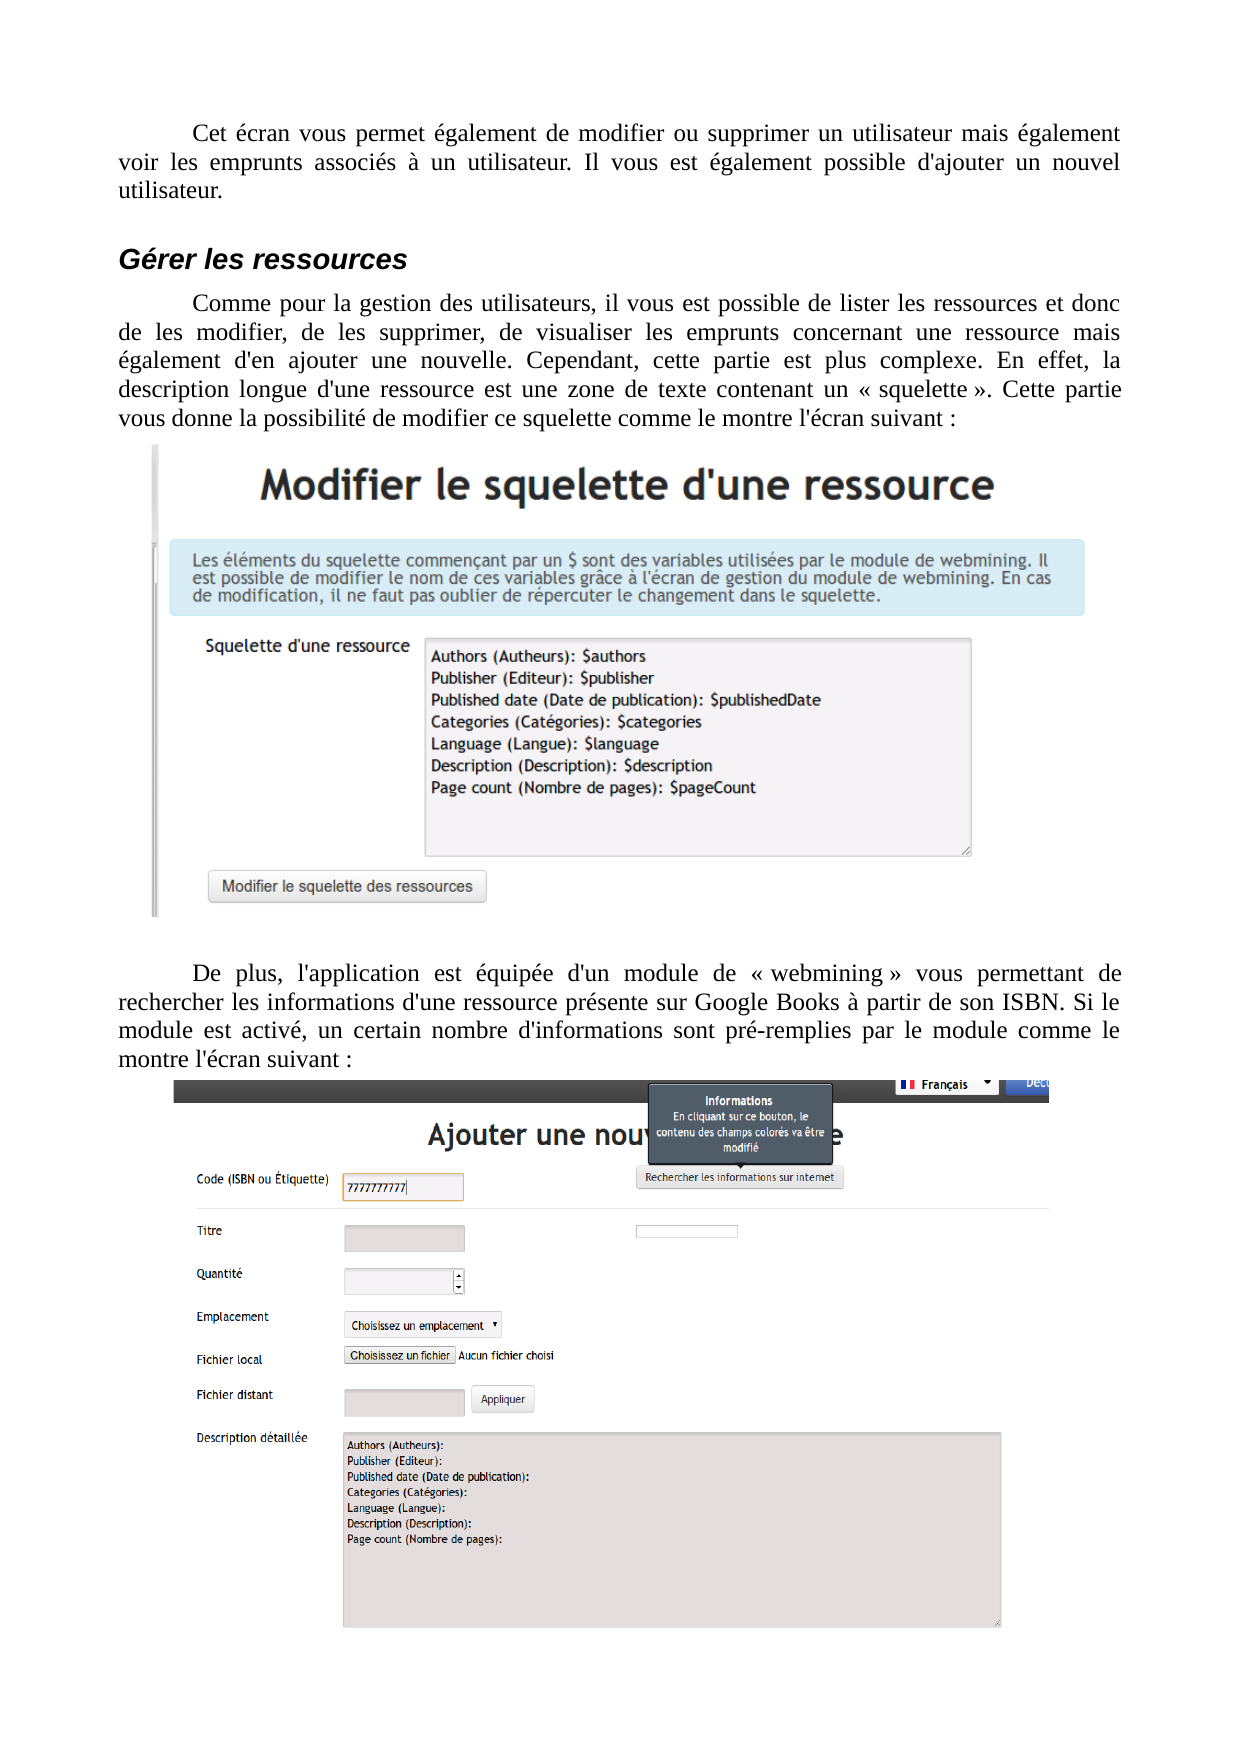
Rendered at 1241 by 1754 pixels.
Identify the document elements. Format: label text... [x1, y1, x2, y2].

picture [151, 444, 1089, 917]
text Comme pour la gestion des utilisateurs, il vous est possible de lister les ressources et donc de les modifier, de les supprimer, de visualiser les emprunts concernant une ressource mais également d'en ajouter une nouvelle. Cependant, cette partie est plus complexe. En effet, la description longue d'une ressource est une zone de texte contenant un « squelette ». Cette partie vous donne la possibilité de modifier ce squelette comme le montre l'écran suivant : [118, 288, 1122, 432]
text De plus, l'application est équipée d'un module de « webmining » vous permettant de rechercher les informations d'une ressource présente sur Google Books à partir de son ISBN. Si le module est activé, un certain nombre d'informations sont pré-remplies par le module comme le montre l'écran suivant : [118, 958, 1122, 1073]
picture [173, 1080, 1049, 1635]
subtitle Gérer les ressources [118, 242, 1122, 275]
text Cet écran vous permet également de modifier ou supprimer un utilisateur mais également voir les emprunts associés à un utilisateur. Il vous est également possible d'ajouter un nouvel utilisateur. [118, 118, 1122, 204]
